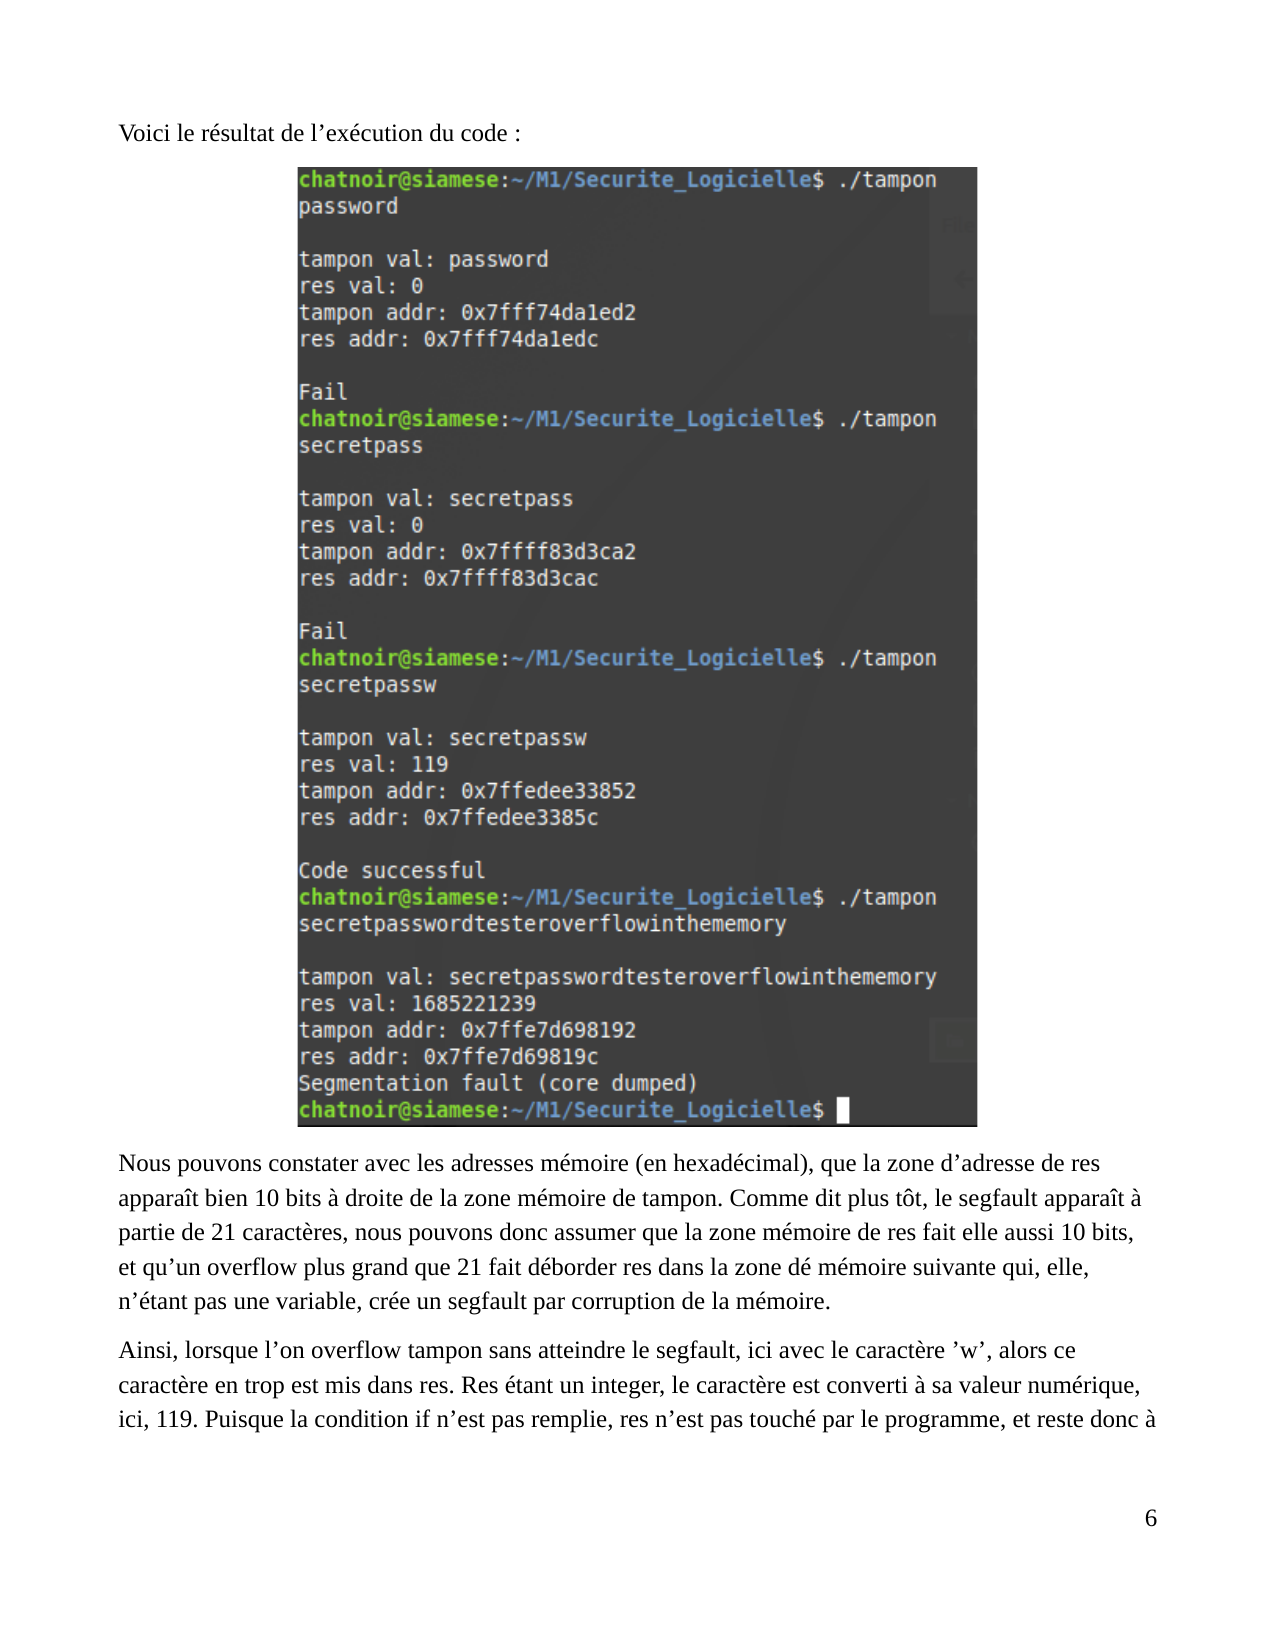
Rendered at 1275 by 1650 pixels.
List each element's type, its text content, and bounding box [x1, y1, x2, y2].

text Ainsi, lorsque l’on overflow tampon sans atteindre le segfault, ici avec le caractère ’w’, alors ce caractère en trop est mis dans res. Res étant un integer, le caractère est converti à sa valeur numérique, ici, 119. Puisque la condition if n’est pas remplie, res n’est pas touché par le programme, et reste donc à [118, 1335, 1157, 1433]
text Voici le résultat de l’exécution du code : [118, 118, 1157, 147]
text Nous pouvons constater avec les adresses mémoire (en hexadécimal), que la zone d’adresse de res apparaît bien 10 bits à droite de la zone mémoire de tampon. Comme dit plus tôt, le segfault apparaît à partie de 21 caractères, nous pouvons donc assumer que la zone mémoire de res fait elle aussi 10 bits, et qu’un overflow plus grand que 21 fait déborder res dans la zone dé mémoire suivante qui, elle, n’étant pas une variable, crée un segfault par corruption de la mémoire. [118, 1148, 1157, 1315]
picture [297, 167, 978, 1127]
